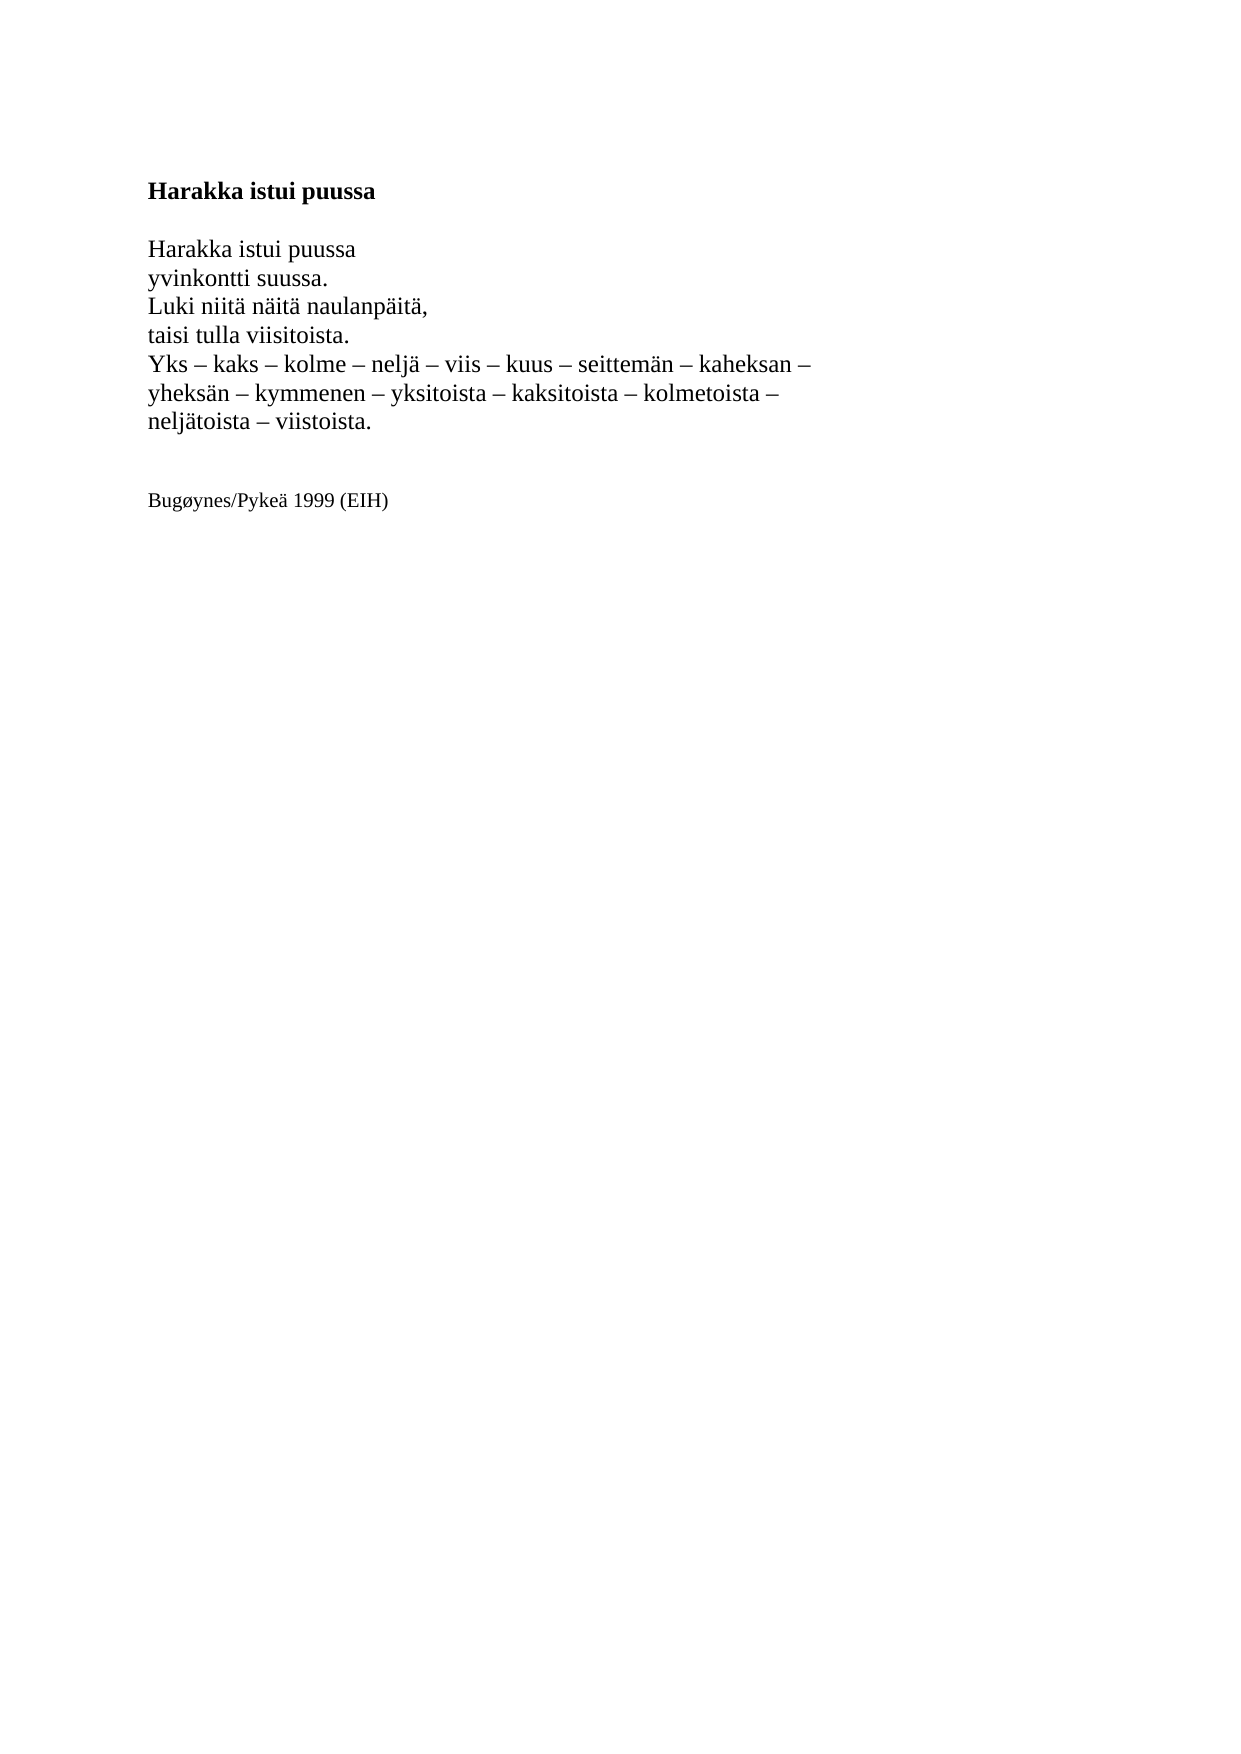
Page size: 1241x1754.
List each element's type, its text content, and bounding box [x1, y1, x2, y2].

text neljätoista – viistoista. [148, 406, 1093, 435]
text taisi tulla viisitoista. [148, 320, 1093, 349]
text Yks – kaks – kolme – neljä – viis – kuus – seittemän – kaheksan – [148, 349, 1093, 378]
text Luki niitä näitä naulanpäitä, [148, 291, 1093, 320]
text yvinkontti suussa. [148, 263, 1093, 291]
text Harakka istui puussa [148, 234, 1093, 263]
text yheksän – kymmenen – yksitoista – kaksitoista – kolmetoista – [148, 378, 1093, 406]
text Harakka istui puussa [148, 176, 1093, 205]
text Bugøynes/Pykeä 1999 (EIH) [148, 488, 1093, 512]
